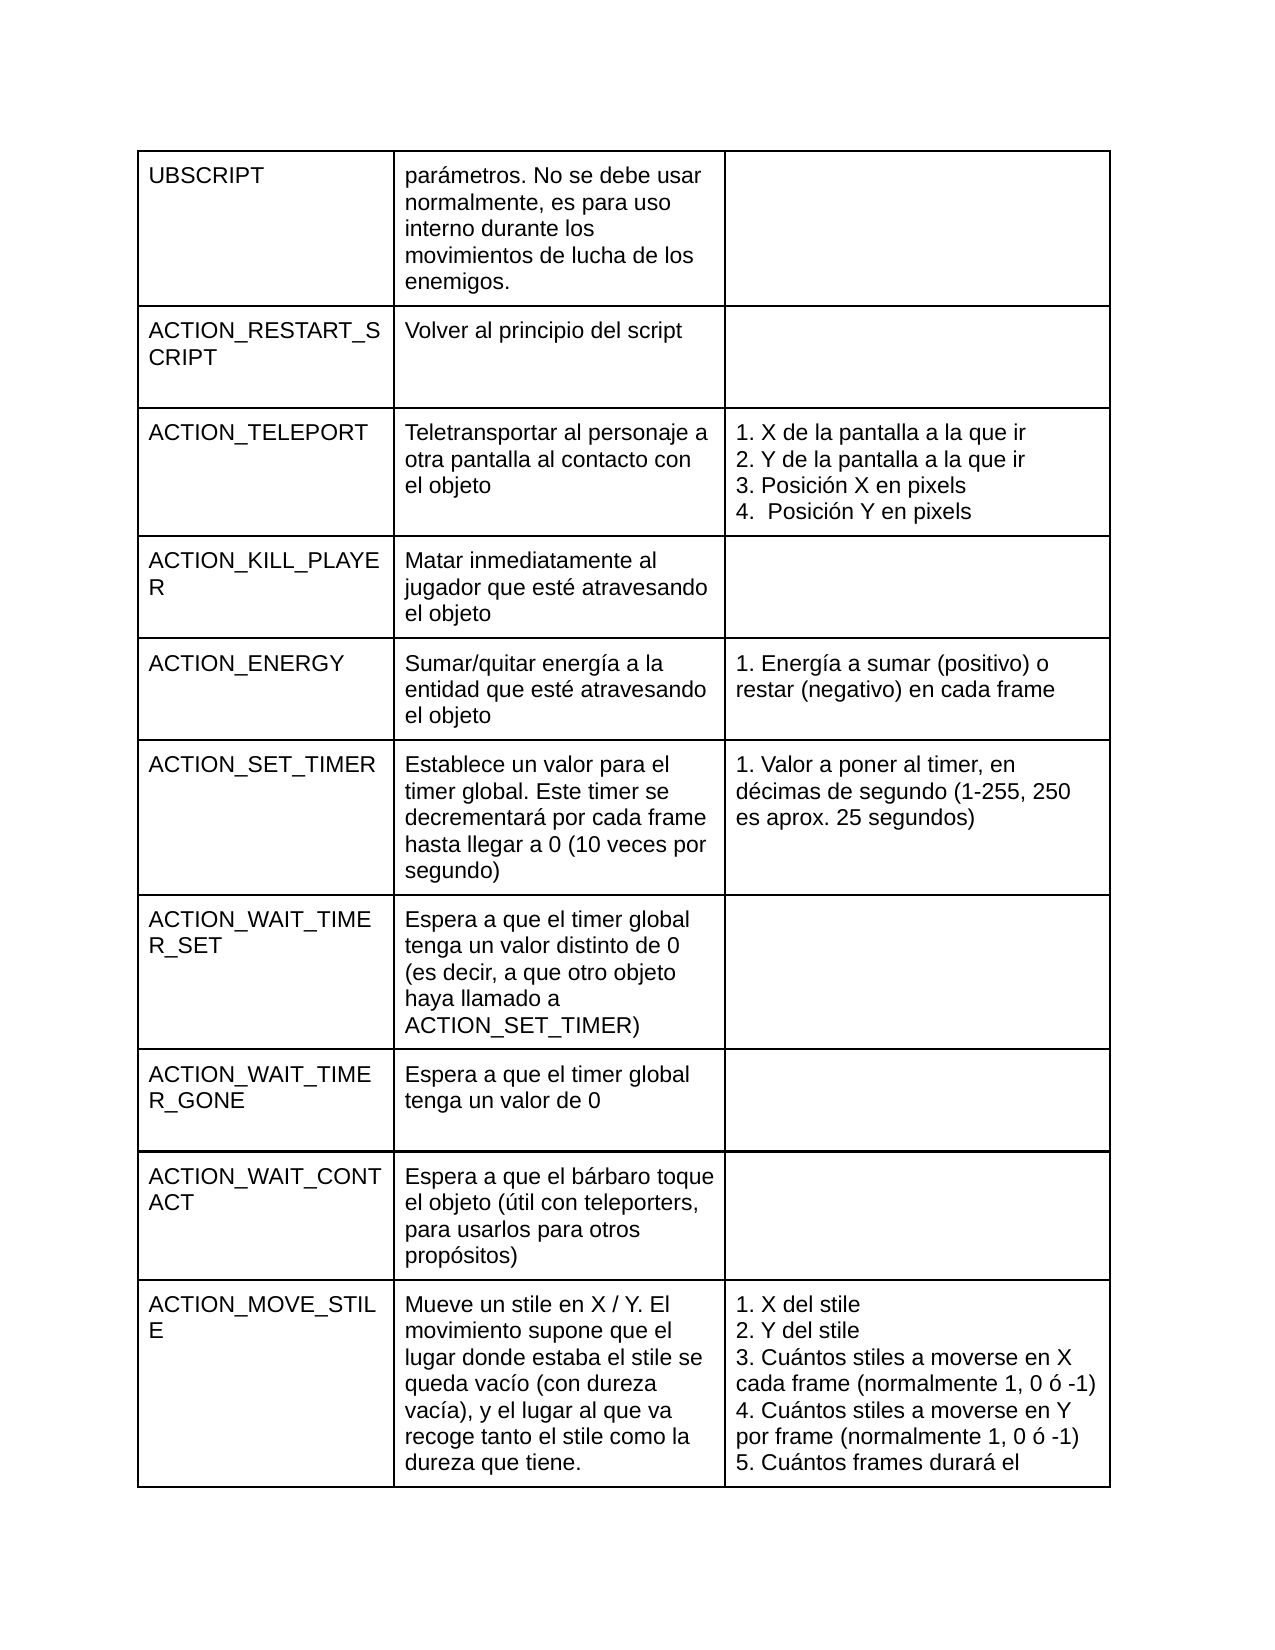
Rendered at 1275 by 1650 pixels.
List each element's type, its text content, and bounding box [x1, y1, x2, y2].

table_cell Espera a que el bárbaro toque el objeto (útil con teleporters, para usarlos para otros propósitos) [395, 1153, 724, 1279]
table_cell Volver al principio del script [395, 307, 724, 407]
table_cell [726, 896, 1109, 1048]
table_cell Espera a que el timer global tenga un valor de 0 [395, 1050, 724, 1150]
table_cell [726, 1050, 1109, 1150]
table_cell ACTION_SET_TIMER [139, 741, 393, 894]
table_cell Mueve un stile en X / Y. El movimiento supone que el lugar donde estaba el stile se queda vacío (con dureza vacía), y el lugar al que va recoge tanto el stile como la dureza que tiene. [395, 1281, 724, 1486]
table_cell ACTION_ENERGY [139, 639, 393, 739]
table_cell Espera a que el timer global tenga un valor distinto de 0 (es decir, a que otro objeto haya llamado a ACTION_SET_TIMER) [395, 896, 724, 1048]
table_cell ACTION_WAIT_TIMER_SET [139, 896, 393, 1048]
table_cell ACTION_WAIT_TIMER_GONE [139, 1050, 393, 1150]
table_cell ACTION_TELEPORT [139, 409, 393, 535]
table_cell ACTION_RESTART_SCRIPT [139, 307, 393, 407]
table_cell [726, 537, 1109, 637]
table_cell [726, 1153, 1109, 1279]
table_cell [726, 307, 1109, 407]
table_cell parámetros. No se debe usar normalmente, es para uso interno durante los movimientos de lucha de los enemigos. [395, 152, 724, 305]
table_cell 1. X de la pantalla a la que ir 2. Y de la pantalla a la que ir 3. Posición X en pixels 4. Posición Y en pixels [726, 409, 1109, 535]
table_cell Establece un valor para el timer global. Este timer se decrementará por cada frame hasta llegar a 0 (10 veces por segundo) [395, 741, 724, 894]
table_cell ACTION_MOVE_STILE [139, 1281, 393, 1486]
table_cell ACTION_WAIT_CONTACT [139, 1153, 393, 1279]
table_cell 1. Valor a poner al timer, en décimas de segundo (1-255, 250 es aprox. 25 segundos) [726, 741, 1109, 894]
table_cell 1. Energía a sumar (positivo) o restar (negativo) en cada frame [726, 639, 1109, 739]
table_cell UBSCRIPT [139, 152, 393, 305]
table_cell ACTION_KILL_PLAYER [139, 537, 393, 637]
table_cell Sumar/quitar energía a la entidad que esté atravesando el objeto [395, 639, 724, 739]
table_cell [726, 152, 1109, 305]
table_cell Matar inmediatamente al jugador que esté atravesando el objeto [395, 537, 724, 637]
table_cell 1. X del stile 2. Y del stile 3. Cuántos stiles a moverse en X cada frame (normalmente 1, 0 ó -1) 4. Cuántos stiles a moverse en Y por frame (normalmente 1, 0 ó -1) 5. Cuántos frames durará el [726, 1281, 1109, 1486]
table_cell Teletransportar al personaje a otra pantalla al contacto con el objeto [395, 409, 724, 535]
